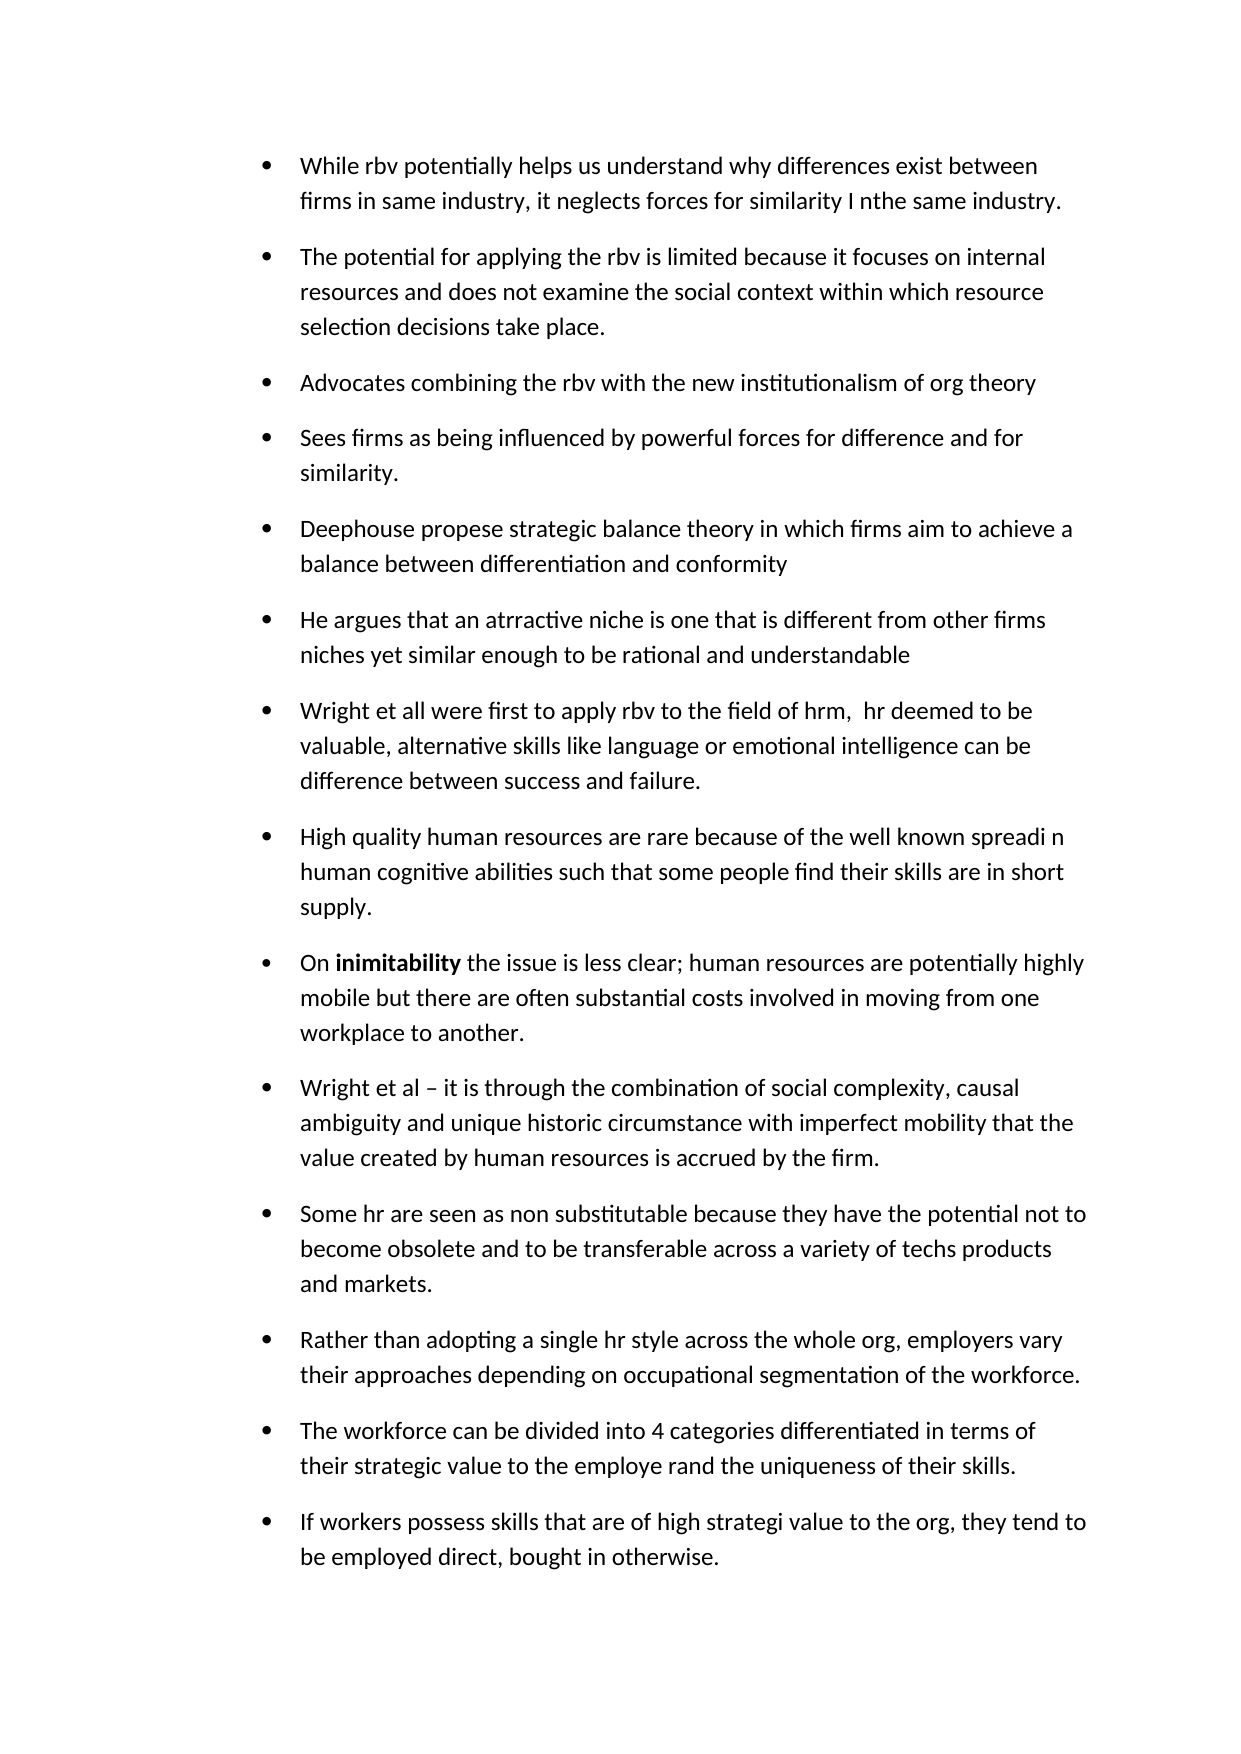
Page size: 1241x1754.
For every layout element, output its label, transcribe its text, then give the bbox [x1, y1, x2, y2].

list Wright et all were first to apply rbv to the field of hrm, hr deemed to be valuable, alternative skills like language or emotional intelligence can be difference between success and failure. [262, 695, 1090, 796]
list Deephouse propese strategic balance theory in which firms aim to achieve a balance between differentiation and conformity [262, 513, 1090, 579]
list While rbv potentially helps us understand why differences exist between firms in same industry, it neglects forces for similarity I nthe same industry. [262, 150, 1090, 216]
list On inimitability the issue is less clear; human resources are potentially highly mobile but there are often substantial costs involved in moving from one workplace to another. [262, 947, 1090, 1047]
list Some hr are seen as non substitutable because they have the potential not to become obsolete and to be transferable across a variety of techs products and markets. [262, 1198, 1090, 1299]
list If workers possess skills that are of high strategi value to the org, they tend to be employed direct, bought in otherwise. [262, 1506, 1090, 1571]
list He argues that an atrractive niche is one that is different from other firms niches yet similar enough to be rational and understandable [262, 604, 1090, 670]
list The workforce can be divided into 4 categories differentiated in terms of their strategic value to the employe rand the uniqueness of their skills. [262, 1415, 1090, 1481]
list High quality human resources are rare because of the well known spreadi n human cognitive abilities such that some people find their skills are in short supply. [262, 821, 1090, 921]
list The potential for applying the rbv is limited because it focuses on internal resources and does not examine the social context within which resource selection decisions take place. [262, 241, 1090, 341]
list Wright et al – it is through the combination of social complexity, causal ambiguity and unique historic circumstance with imperfect mobility that the value created by human resources is accrued by the firm. [262, 1072, 1090, 1173]
list Rather than adopting a single hr style across the whole org, employers vary their approaches depending on occupational segmentation of the workforce. [262, 1324, 1090, 1390]
list Advocates combining the rbv with the new institutionalism of org theory [262, 367, 1090, 397]
list Sees firms as being influenced by powerful forces for difference and for similarity. [262, 422, 1090, 488]
